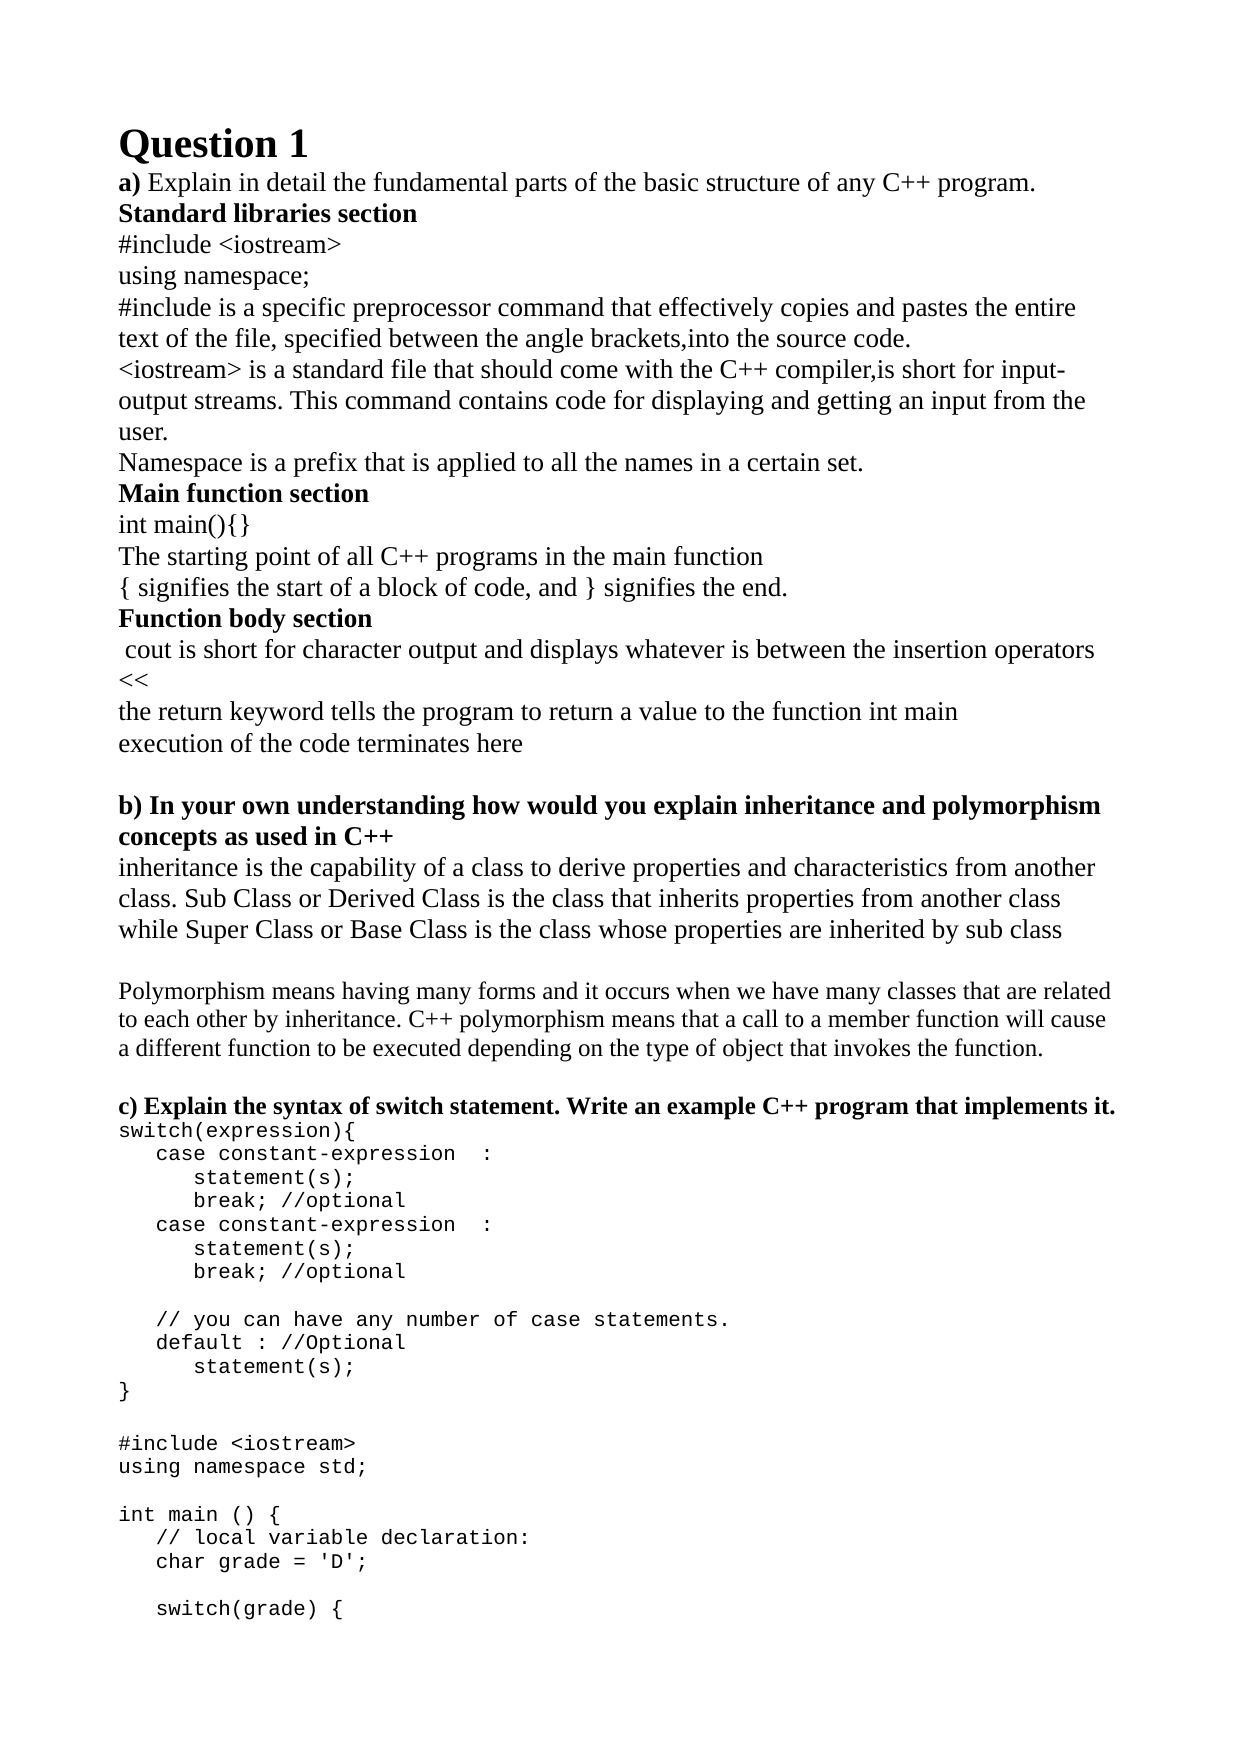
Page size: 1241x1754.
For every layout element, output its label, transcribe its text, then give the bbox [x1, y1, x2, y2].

text inheritance is the capability of a class to derive properties and characteristics from another class. Sub Class or Derived Class is the class that inherits properties from another class while Super Class or Base Class is the class whose properties are inherited by sub class [118, 851, 1122, 945]
text switch(grade) { [118, 1598, 1122, 1622]
text statement(s); [118, 1167, 1122, 1191]
text #include <iostream> [118, 1433, 1122, 1456]
text case constant-expression : [118, 1143, 1122, 1167]
text int main () { [118, 1504, 1122, 1527]
text Standard libraries section [118, 197, 1122, 228]
text } [118, 1380, 1122, 1403]
text #include <iostream> [118, 228, 1122, 259]
text { signifies the start of a block of code, and } signifies the end. [118, 571, 1122, 602]
text int main(){} [118, 509, 1122, 540]
text The starting point of all C++ programs in the main function [118, 540, 1122, 571]
text Namespace is a prefix that is applied to all the names in a certain set. [118, 446, 1122, 477]
text char grade = 'D'; [118, 1551, 1122, 1575]
text <iostream> is a standard file that should come with the C++ compiler,is short for input-output streams. This command contains code for displaying and getting an input from the user. [118, 353, 1122, 446]
text statement(s); [118, 1356, 1122, 1380]
text case constant-expression : [118, 1214, 1122, 1238]
text Question 1 [118, 118, 1122, 166]
text default : //Optional [118, 1332, 1122, 1356]
text b) In your own understanding how would you explain inheritance and polymorphism concepts as used in C++ [118, 789, 1122, 851]
text execution of the code terminates here [118, 727, 1122, 758]
text // local variable declaration: [118, 1527, 1122, 1551]
text a) Explain in detail the fundamental parts of the basic structure of any C++ program. [118, 166, 1122, 197]
text cout is short for character output and displays whatever is between the insertion operators << [118, 633, 1122, 696]
text the return keyword tells the program to return a value to the function int main [118, 696, 1122, 727]
text // you can have any number of case statements. [118, 1309, 1122, 1332]
text using namespace std; [118, 1456, 1122, 1480]
text break; //optional [118, 1191, 1122, 1214]
text using namespace; [118, 259, 1122, 291]
text statement(s); [118, 1238, 1122, 1261]
text Function body section [118, 602, 1122, 633]
text #include is a specific preprocessor command that effectively copies and pastes the entire text of the file, specified between the angle brackets,into the source code. [118, 291, 1122, 353]
text Polymorphism means having many forms and it occurs when we have many classes that are related to each other by inheritance. C++ polymorphism means that a call to a member function will cause a different function to be executed depending on the type of object that invokes the function. [118, 976, 1122, 1062]
text break; //optional [118, 1261, 1122, 1285]
text switch(expression){ [118, 1119, 1122, 1143]
text Main function section [118, 477, 1122, 509]
text c) Explain the syntax of switch statement. Write an example C++ program that implements it. [118, 1091, 1122, 1119]
